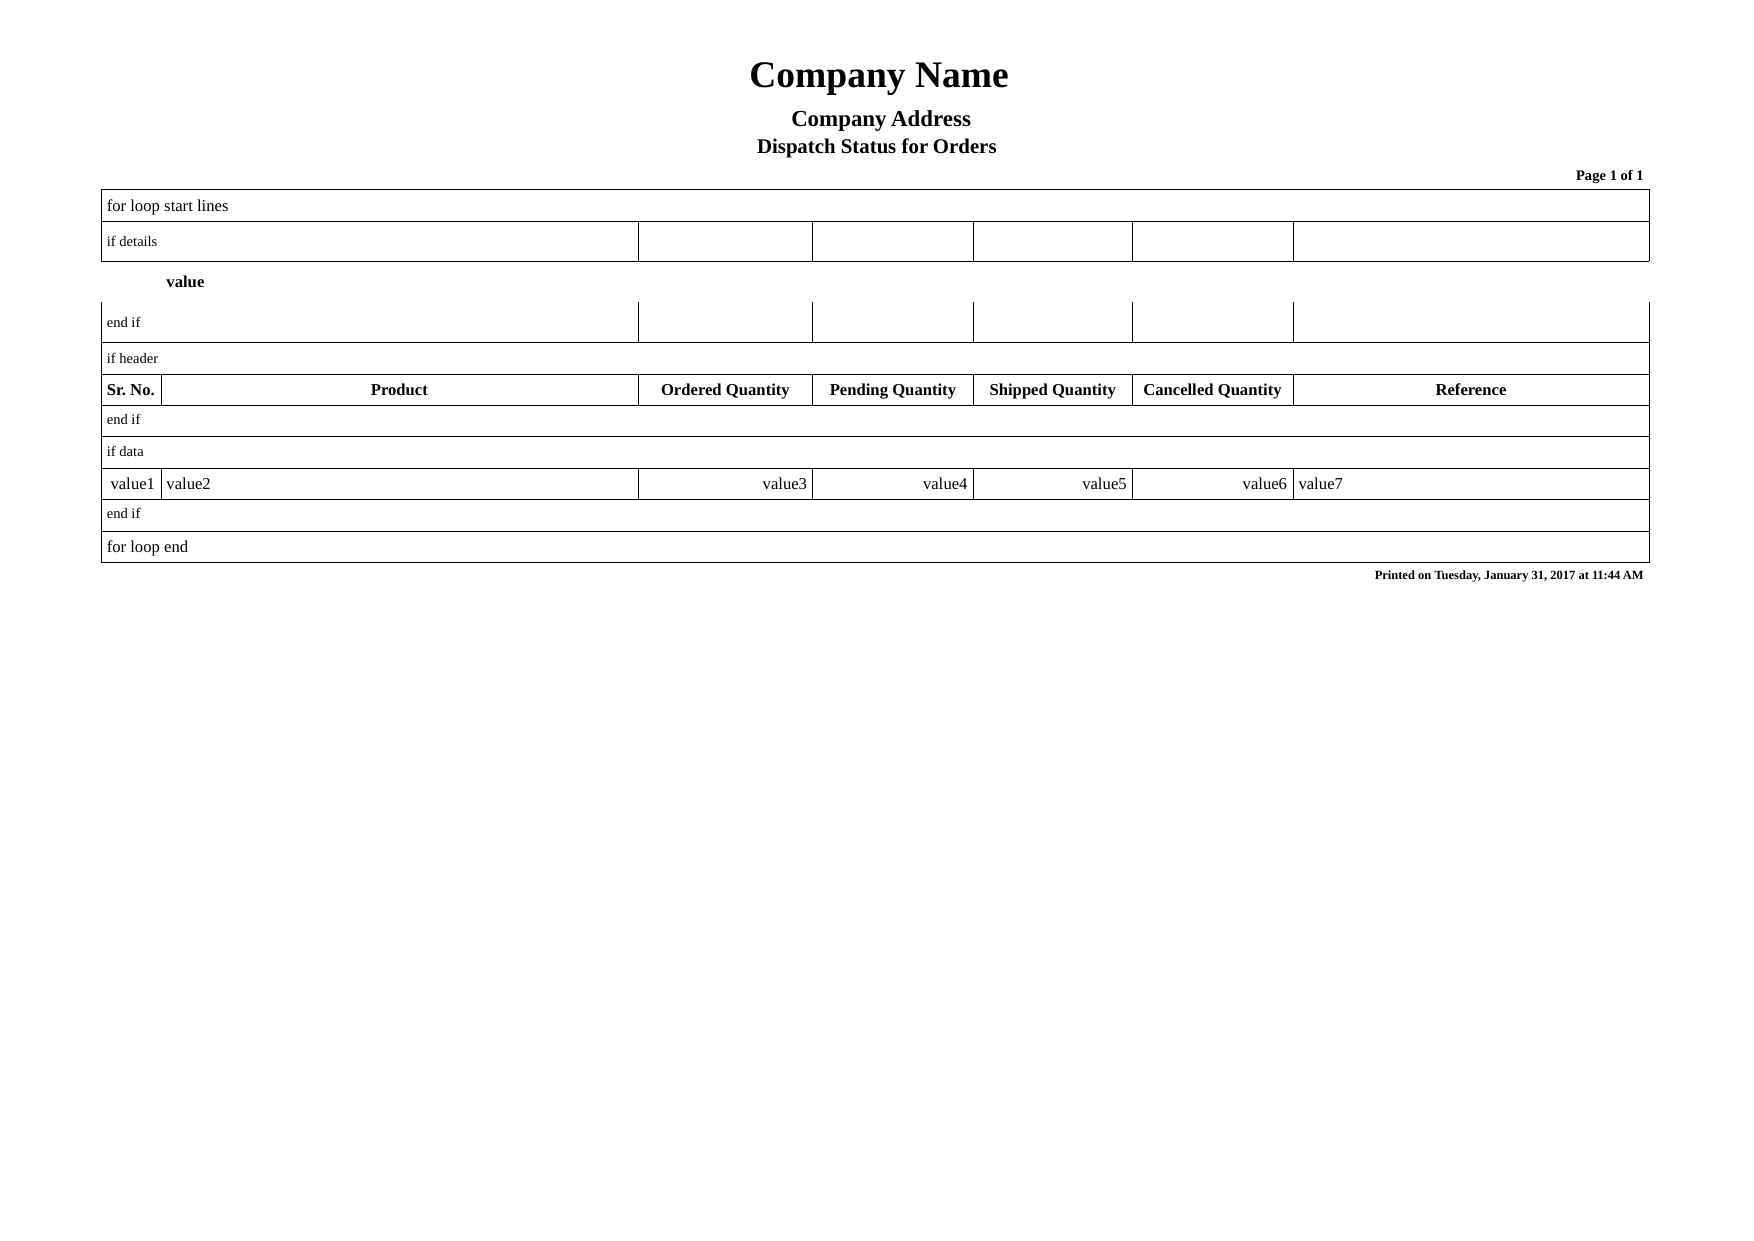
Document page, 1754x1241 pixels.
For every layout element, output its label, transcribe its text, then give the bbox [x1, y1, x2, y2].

table_cell [974, 222, 1132, 261]
table_cell value7 [1294, 469, 1649, 499]
table_cell Shipped Quantity [974, 375, 1132, 405]
table_cell if header [102, 343, 1649, 373]
table_cell Ordered Quantity [639, 375, 812, 405]
table_cell [813, 302, 973, 342]
table_cell [639, 302, 812, 342]
table_cell [1133, 222, 1293, 261]
table_cell end if [102, 406, 1649, 436]
table_cell for loop end [102, 532, 1649, 562]
table_cell value6 [1133, 469, 1293, 499]
table_cell [1133, 302, 1293, 342]
table_cell Cancelled Quantity [1133, 375, 1293, 405]
table_cell [1294, 302, 1649, 342]
table_cell end if [102, 500, 1649, 531]
table_cell Pending Quantity [813, 375, 973, 405]
table_header [101, 159, 1293, 189]
table_cell [974, 302, 1132, 342]
table_cell if details [102, 222, 638, 261]
table_cell Sr. No. [102, 375, 161, 405]
table_header Page 1 of 1 [1293, 159, 1649, 189]
table_cell [616, 563, 1139, 603]
table_cell [101, 563, 616, 603]
table_cell end if [102, 302, 638, 342]
table_cell [101, 262, 161, 302]
table_cell for loop start lines [102, 190, 1649, 221]
table_cell value1 [102, 469, 161, 499]
table_cell Reference [1294, 375, 1649, 405]
table_cell value3 [639, 469, 812, 499]
table_cell value [161, 262, 1649, 302]
table_cell value5 [974, 469, 1132, 499]
table_cell value2 [162, 469, 638, 499]
table_cell if data [102, 437, 1649, 468]
table_cell Product [162, 375, 638, 405]
table_cell [813, 222, 973, 261]
table_cell [639, 222, 812, 261]
table_cell value4 [813, 469, 973, 499]
table_cell Printed on Tuesday, January 31, 2017 at 11:44 AM [1139, 563, 1649, 603]
table_cell [1294, 222, 1649, 261]
